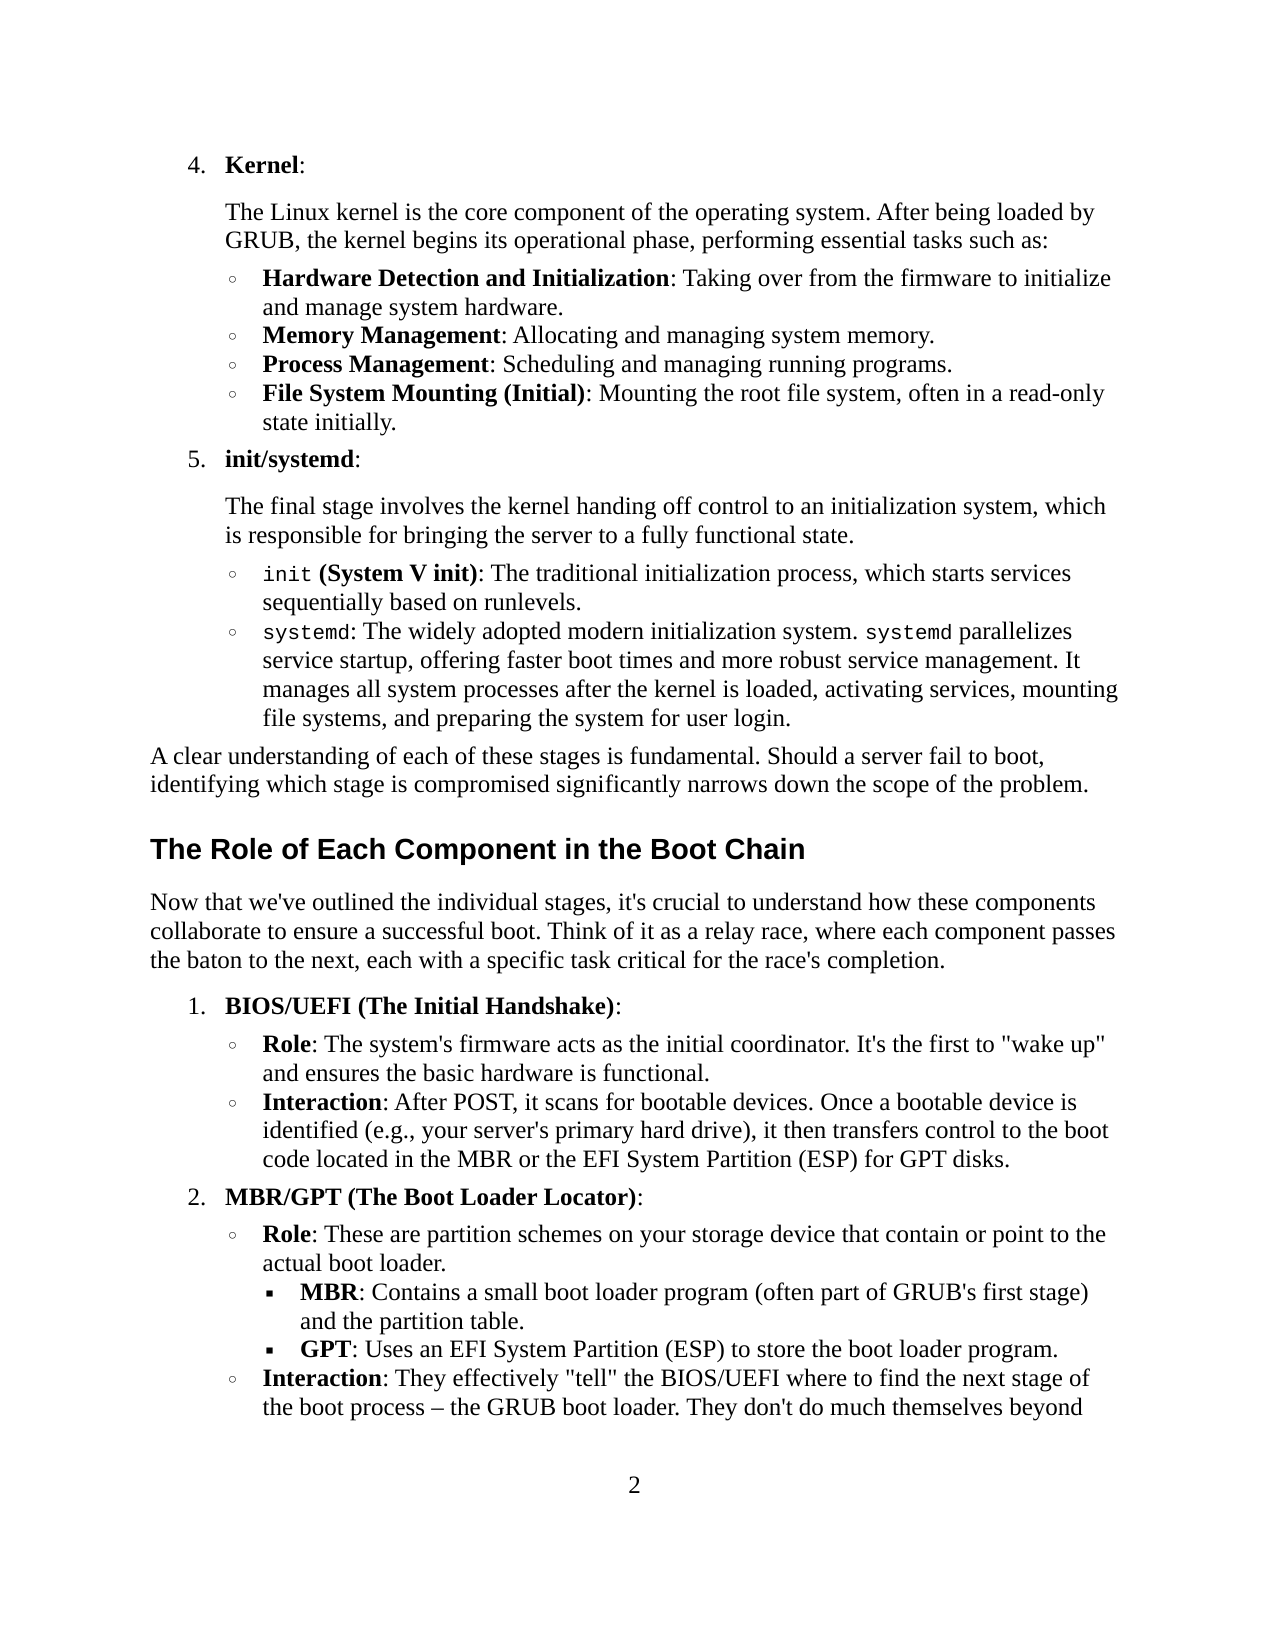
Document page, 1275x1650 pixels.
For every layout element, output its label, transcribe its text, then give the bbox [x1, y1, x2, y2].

list Role: The system's firmware acts as the initial coordinator. It's the first to "wake up" and ensures the basic hardware is functional. [225, 1029, 1125, 1087]
list Process Management: Scheduling and managing running programs. [225, 349, 1125, 378]
list File System Mounting (Initial): Mounting the root file system, often in a read-only state initially. [225, 378, 1125, 436]
list MBR: Contains a small boot loader program (often part of GRUB's first stage) and the partition table. [262, 1277, 1125, 1334]
list GPT: Uses an EFI System Partition (ESP) to store the boot loader program. [262, 1334, 1125, 1363]
list Hardware Detection and Initialization: Taking over from the firmware to initialize and manage system hardware. [225, 263, 1125, 321]
subtitle The Role of Each Component in the Boot Chain [150, 832, 1125, 866]
list init (System V init): The traditional initialization process, which starts services sequentially based on runlevels. [225, 558, 1125, 616]
list Memory Management: Allocating and managing system memory. [225, 321, 1125, 349]
list The Linux kernel is the core component of the operating system. After being loaded by GRUB, the kernel begins its operational phase, performing essential tasks such as: [187, 197, 1125, 254]
list Kernel: [187, 150, 1125, 179]
list Interaction: They effectively "tell" the BIOS/UEFI where to find the next stage of the boot process – the GRUB boot loader. They don't do much themselves beyond [225, 1363, 1125, 1421]
text Now that we've outlined the individual stages, it's crucial to understand how these components collaborate to ensure a successful boot. Think of it as a relay race, where each component passes the baton to the next, each with a specific task critical for the race's completion. [150, 887, 1125, 973]
list init/systemd: [187, 444, 1125, 473]
list systemd: The widely adopted modern initialization system. systemd parallelizes service startup, offering faster boot times and more robust service management. It manages all system processes after the kernel is loaded, activating services, mounting file systems, and preparing the system for user login. [225, 616, 1125, 732]
list BIOS/UEFI (The Initial Handshake): [187, 991, 1125, 1020]
text A clear understanding of each of these stages is fundamental. Should a server fail to boot, identifying which stage is compromised significantly narrows down the scope of the problem. [150, 741, 1125, 798]
list Interaction: After POST, it scans for bootable devices. Once a bootable device is identified (e.g., your server's primary hard drive), it then transfers control to the boot code located in the MBR or the EFI System Partition (ESP) for GPT disks. [225, 1087, 1125, 1173]
list MBR/GPT (The Boot Loader Locator): [187, 1182, 1125, 1211]
list The final stage involves the kernel handing off control to an initialization system, which is responsible for bringing the server to a fully functional state. [187, 491, 1125, 549]
list Role: These are partition schemes on your storage device that contain or point to the actual boot loader. [225, 1219, 1125, 1277]
